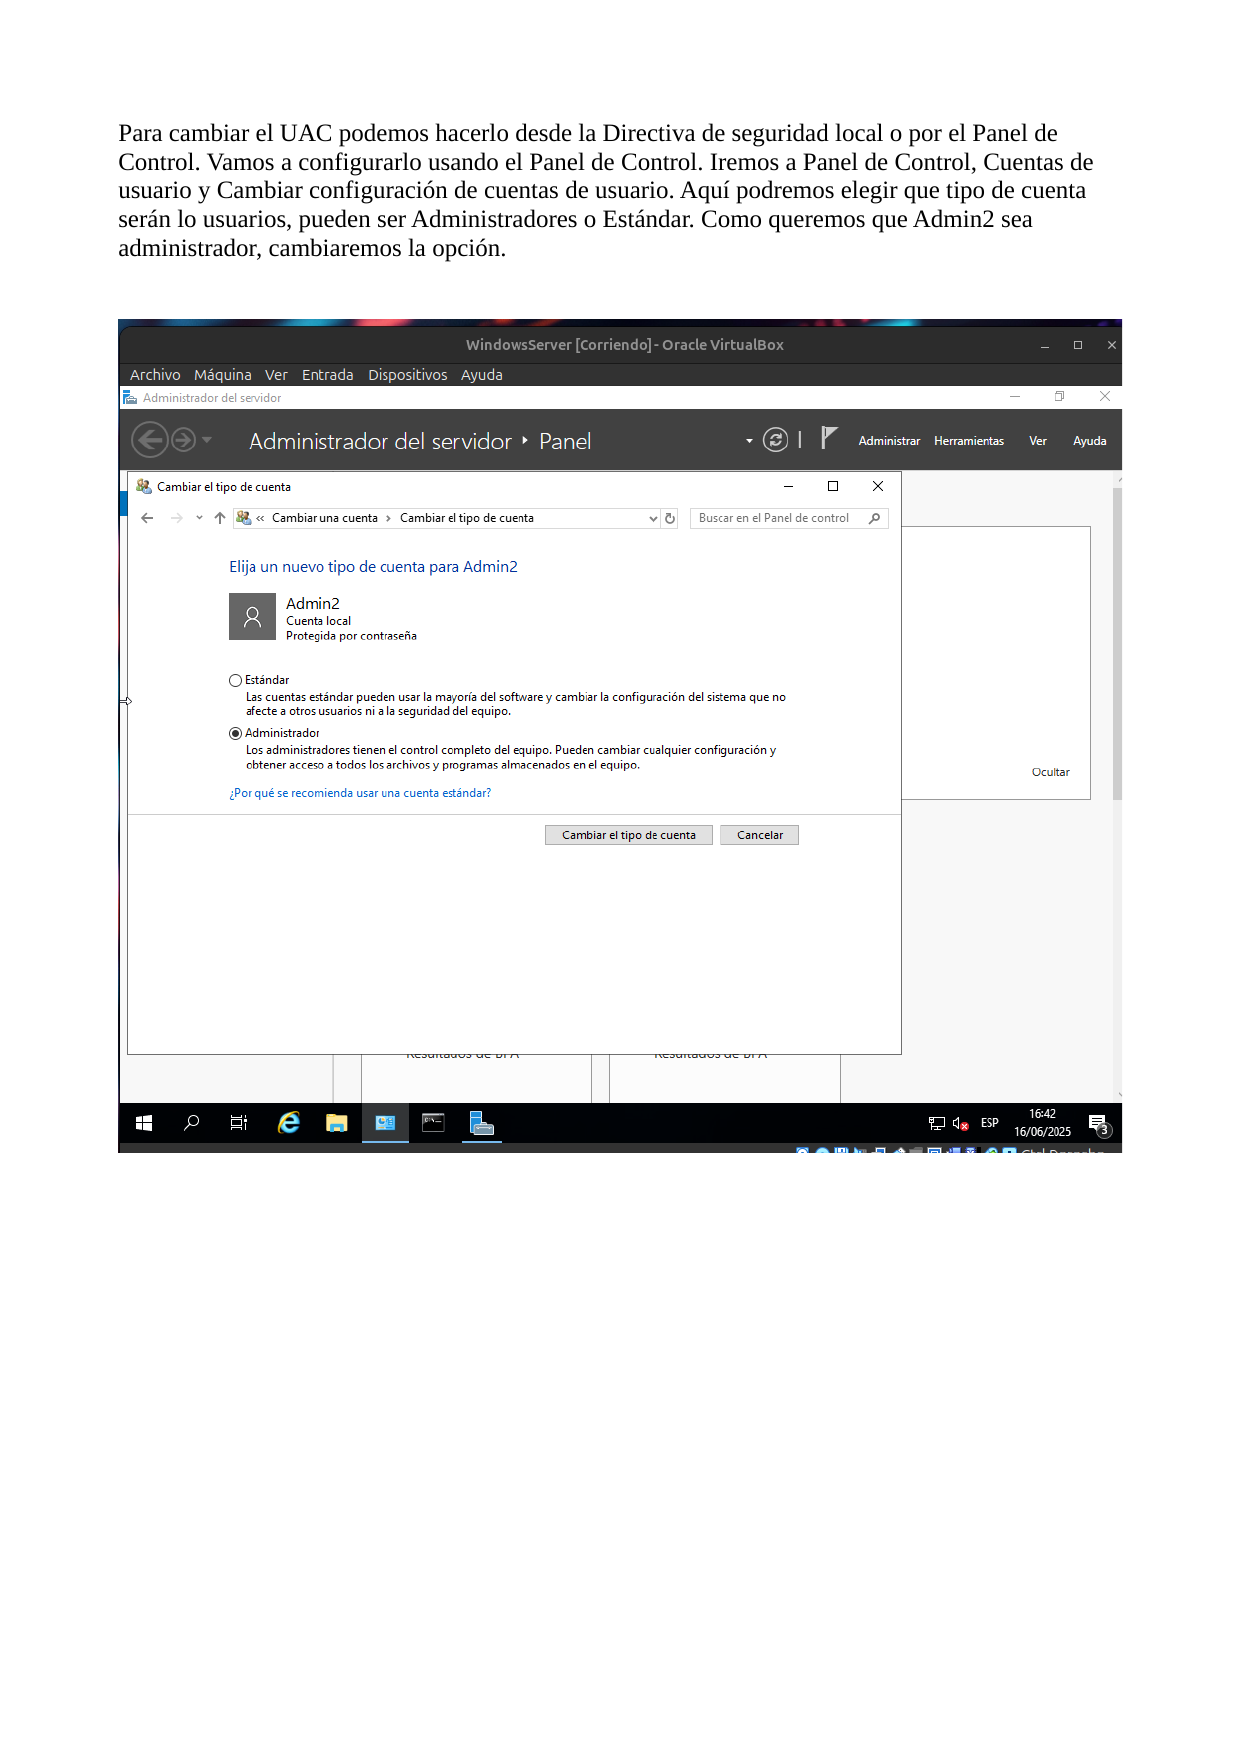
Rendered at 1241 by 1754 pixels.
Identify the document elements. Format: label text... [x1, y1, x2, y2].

text Para cambiar el UAC podemos hacerlo desde la Directiva de seguridad local o por el Panel de Control. Vamos a configurarlo usando el Panel de Control. Iremos a Panel de Control, Cuentas de usuario y Cambiar configuración de cuentas de usuario. Aquí podremos elegir que tipo de cuenta serán lo usuarios, pueden ser Administradores o Estándar. Como queremos que Admin2 sea administrador, cambiaremos la opción. [118, 118, 1122, 262]
picture [118, 319, 1123, 1153]
